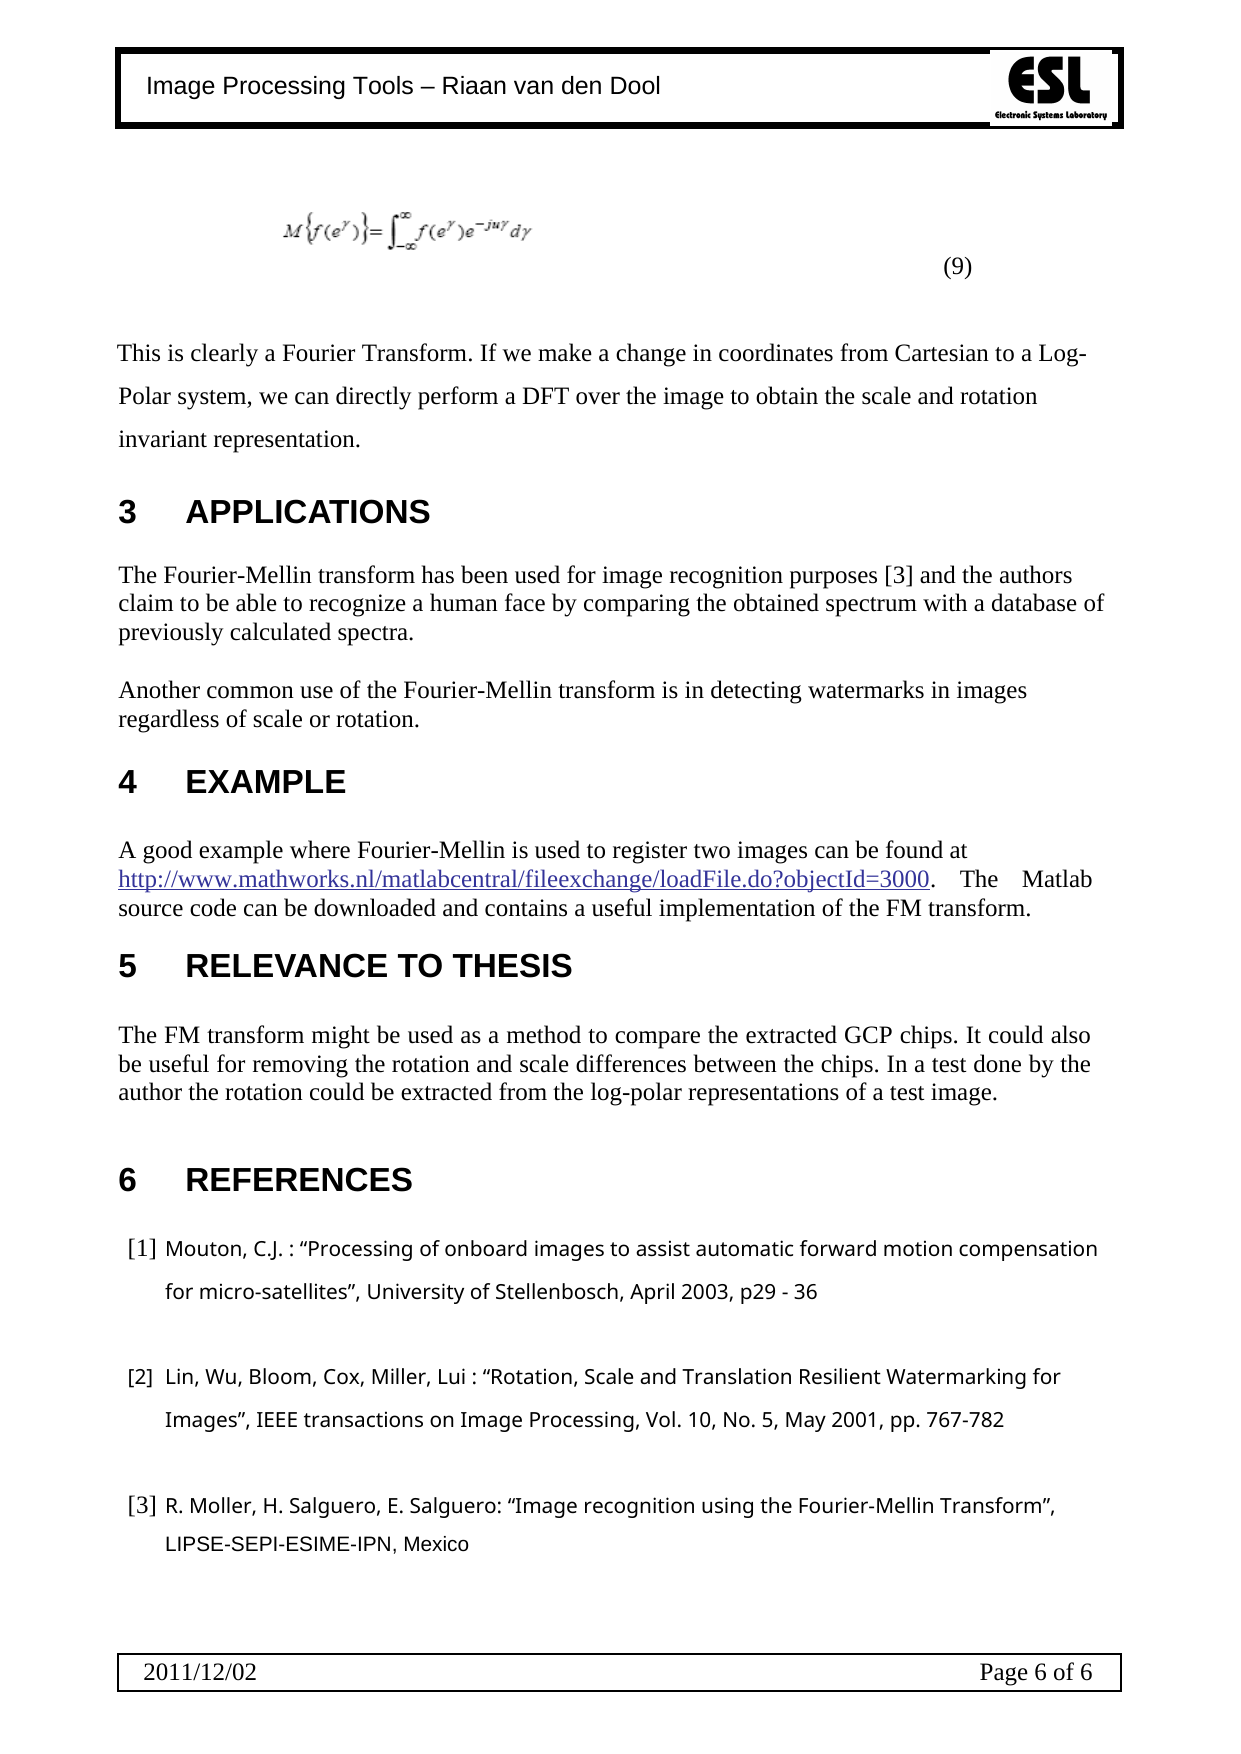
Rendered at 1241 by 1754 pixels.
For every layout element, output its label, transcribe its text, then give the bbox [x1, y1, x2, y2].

list R. Moller, H. Salguero, E. Salguero: “Image recognition using the Fourier-Mellin Transform”, LIPSE-SEPI-ESIME-IPN, Mexico [127, 1490, 1122, 1555]
list Lin, Wu, Bloom, Cox, Miller, Lui : “Rotation, Scale and Translation Resilient Watermarking for Images”, IEEE transactions on Image Processing, Vol. 10, No. 5, May 2001, pp. 767-782 [127, 1362, 1122, 1433]
text A good example where Fourier-Mellin is used to register two images can be found at [118, 835, 1092, 864]
subtitle Applications [118, 492, 1092, 531]
picture [991, 52, 1111, 125]
picture [252, 196, 568, 266]
text The FM transform might be used as a method to compare the extracted GCP chips. It could also be useful for removing the rotation and scale differences between the chips. In a test done by the author the rotation could be extracted from the log-polar representations of a test image. [118, 1020, 1092, 1106]
subtitle Relevance to Thesis [118, 946, 1092, 985]
list Mouton, C.J. : “Processing of onboard images to assist automatic forward motion compensation for micro-satellites”, University of Stellenbosch, April 2003, p29 - 36 [127, 1233, 1122, 1305]
text http://www.mathworks.nl/matlabcentral/fileexchange/loadFile.do?objectId=3000. The Matlab source code can be downloaded and contains a useful implementation of the FM transform. [118, 864, 1092, 921]
subtitle Example [118, 762, 1092, 800]
subtitle References [118, 1160, 1092, 1198]
text This is clearly a Fourier Transform. If we make a change in coordinates from Cartesian to a Log-Polar system, we can directly perform a DFT over the image to obtain the scale and rotation invariant representation. [117, 338, 1092, 453]
text The Fourier-Mellin transform has been used for image recognition purposes [3] and the authors claim to be able to recognize a human face by comparing the obtained spectrum with a database of previously calculated spectra. [118, 560, 1122, 646]
text (9) [117, 187, 1092, 280]
text Another common use of the Fourier-Mellin transform is in detecting watermarks in images regardless of scale or rotation. [118, 675, 1122, 733]
